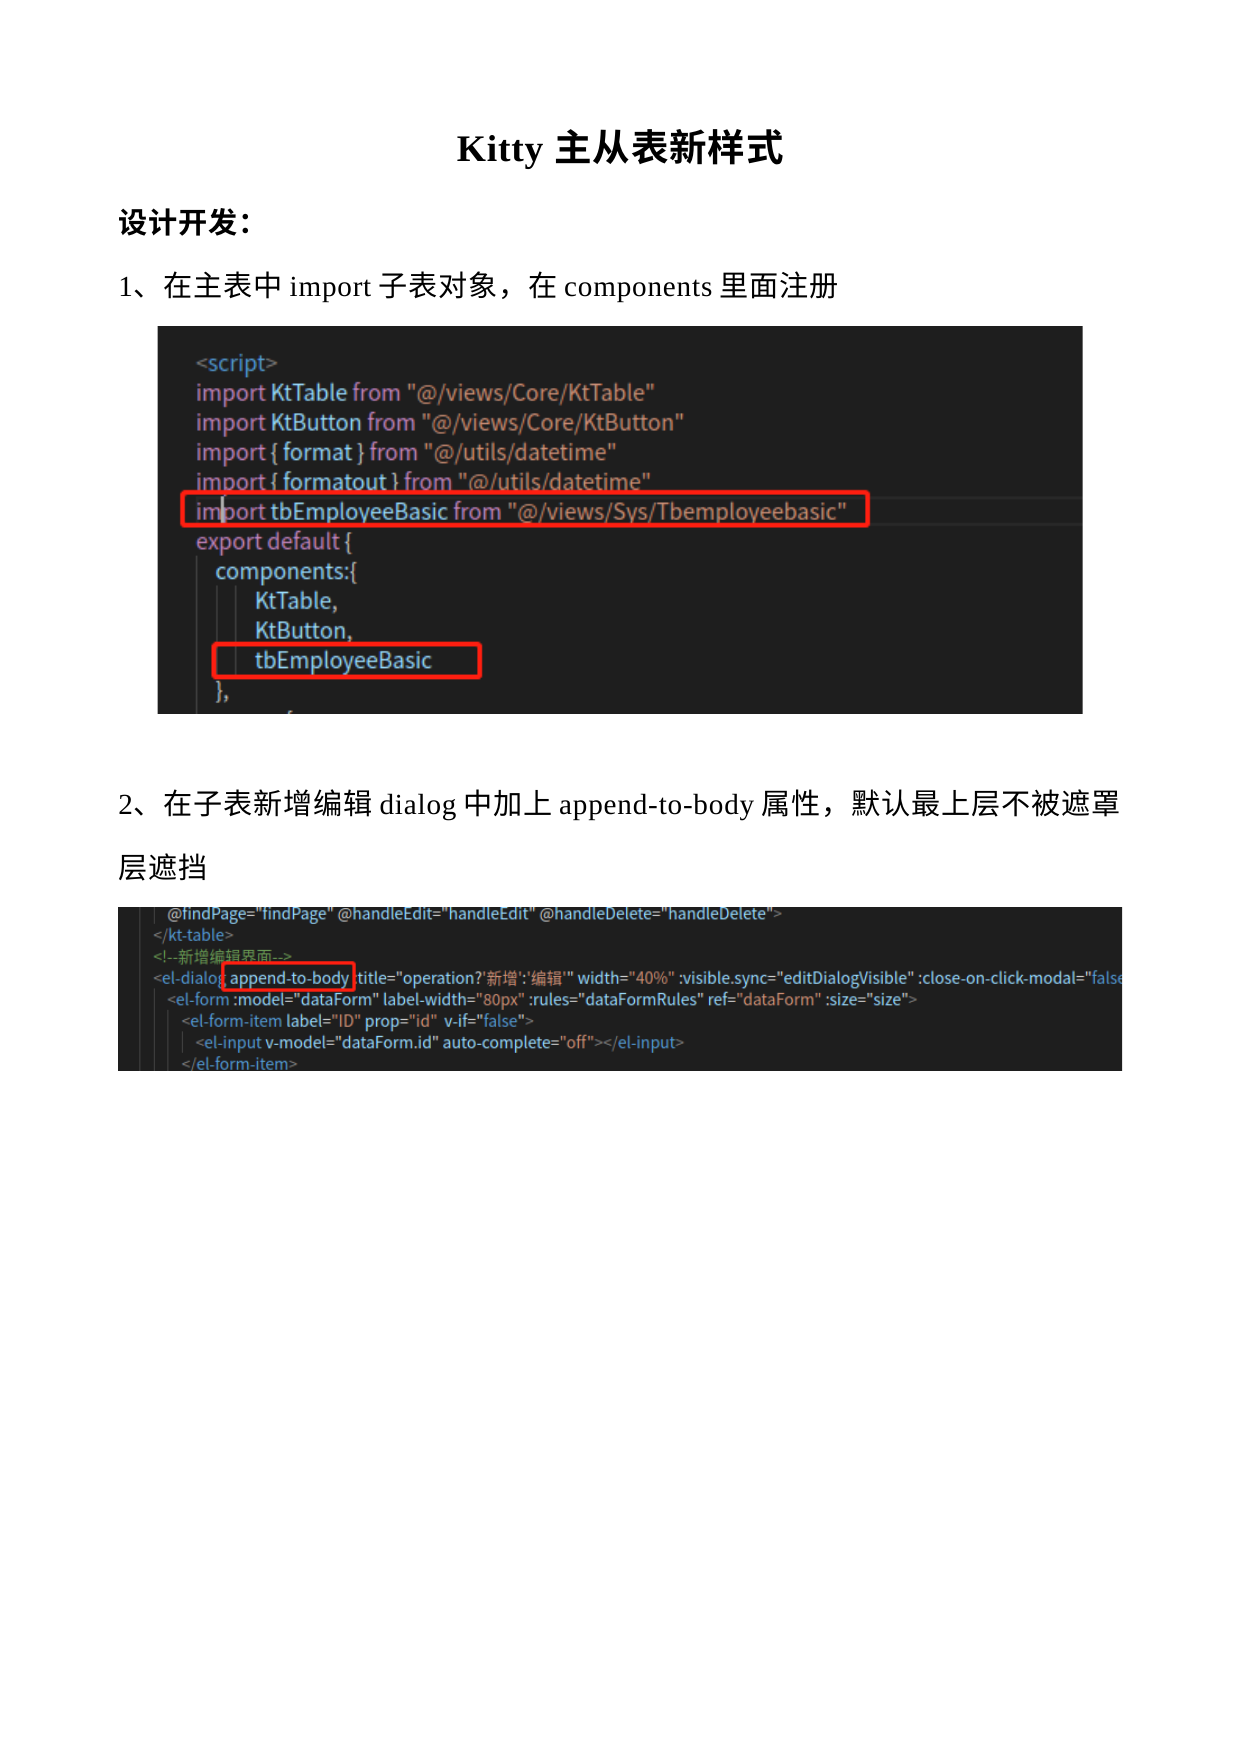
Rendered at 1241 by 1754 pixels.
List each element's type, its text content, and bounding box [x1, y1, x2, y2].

picture [118, 907, 1123, 1071]
text 2、在子表新增编辑dialog中加上append-to-body属性，默认最上层不被遮罩层遮挡 [118, 781, 1122, 887]
picture [157, 326, 1083, 714]
text 1、在主表中import子表对象，在components里面注册 [118, 263, 1122, 305]
text Kitty 主从表新样式 [118, 118, 1122, 172]
text 设计开发： [118, 199, 1122, 242]
